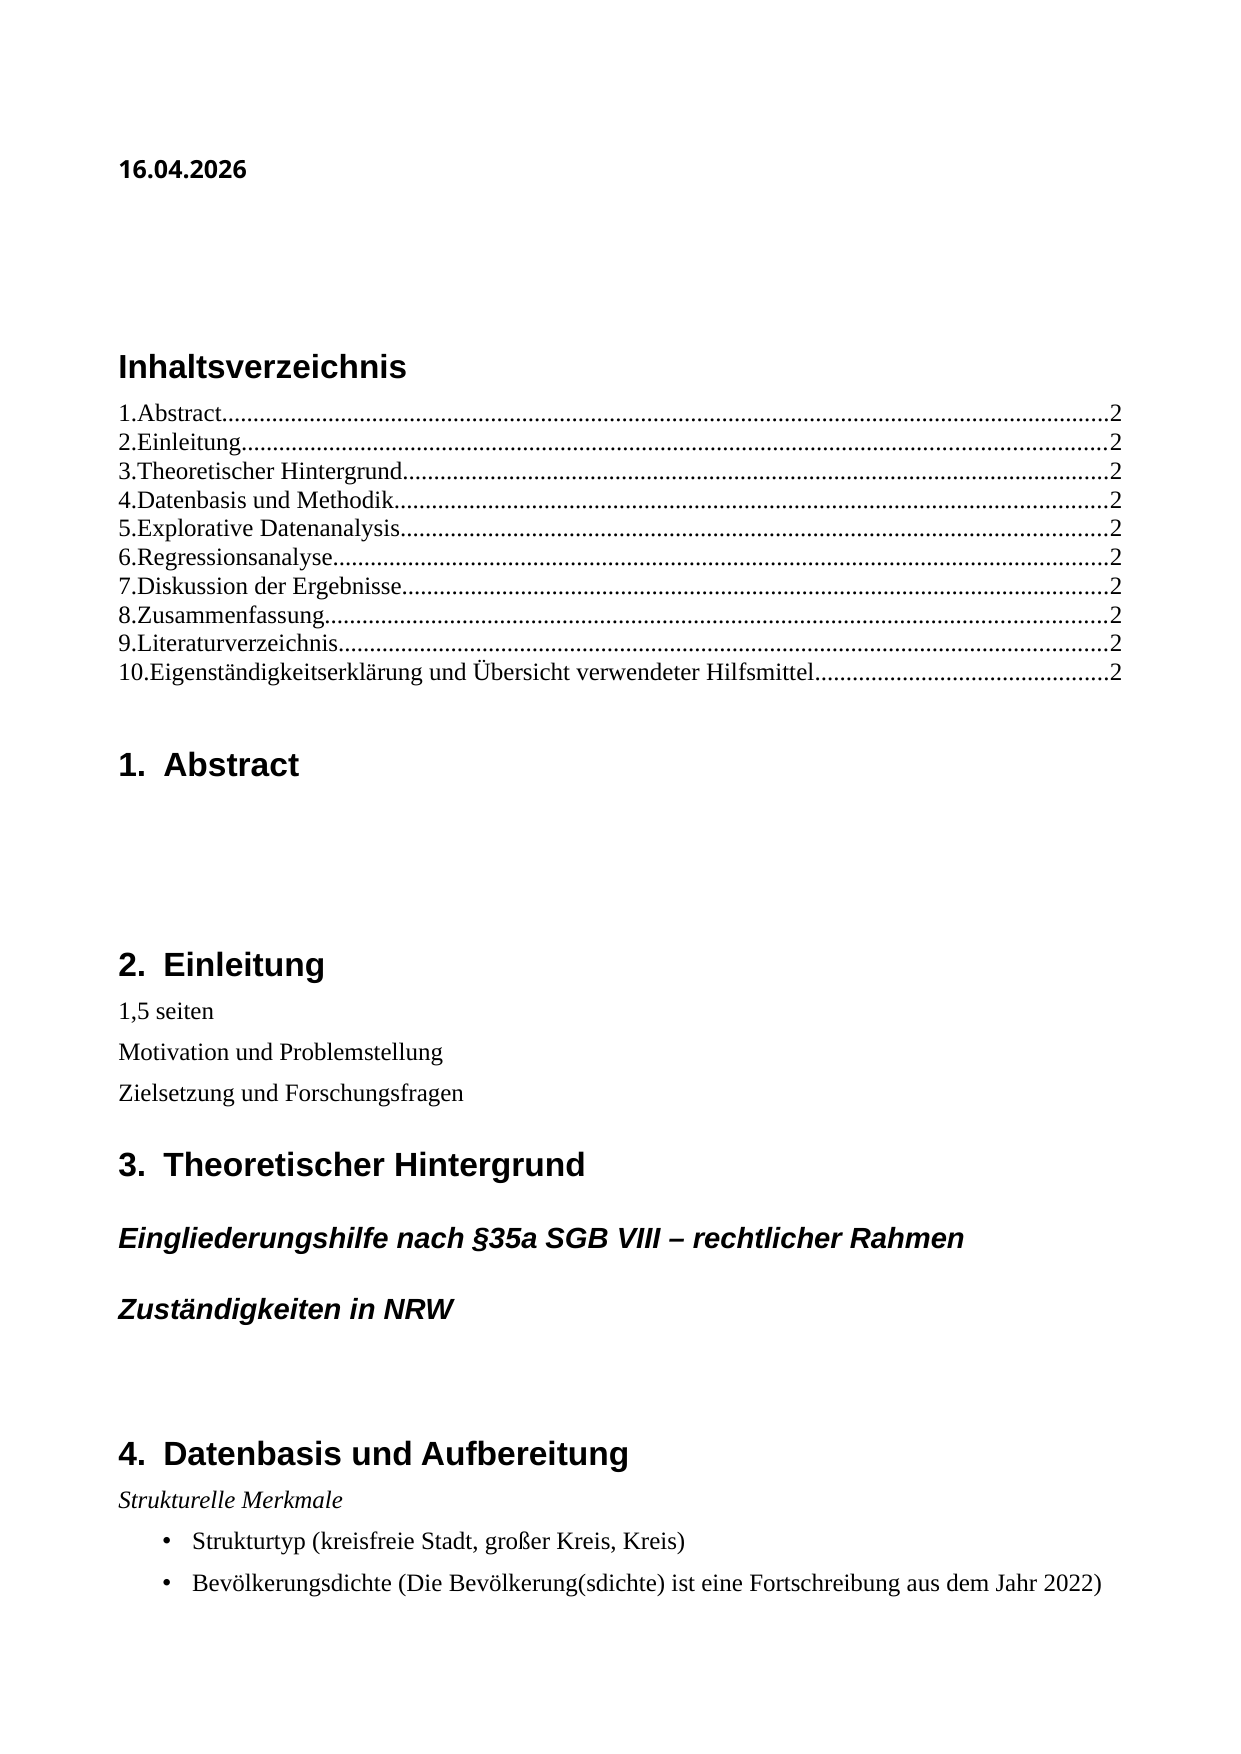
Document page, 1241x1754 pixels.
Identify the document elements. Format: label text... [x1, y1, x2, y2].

list Bevölkerungsdichte (Die Bevölkerung(sdichte) ist eine Fortschreibung aus dem Jahr 2022) [162, 1568, 1122, 1596]
text 1,5 seiten [118, 996, 1122, 1025]
text 8.Zusammenfassung 2 [118, 600, 1122, 628]
subtitle Theoretischer Hintergrund [118, 1145, 1122, 1183]
subtitle Abstract [118, 745, 1122, 784]
text 6.Regressionsanalyse 2 [118, 542, 1122, 571]
text 3.Theoretischer Hintergrund 2 [118, 456, 1122, 485]
text 10.Eigenständigkeitserklärung und Übersicht verwendeter Hilfsmittel 2 [118, 657, 1122, 686]
subtitle Inhaltsverzeichnis [118, 347, 1122, 386]
text 7.Diskussion der Ergebnisse 2 [118, 571, 1122, 600]
text Strukturelle Merkmale [118, 1485, 1122, 1514]
subtitle Zuständigkeiten in NRW [118, 1292, 1122, 1326]
text Zielsetzung und Forschungsfragen [118, 1078, 1122, 1107]
subtitle Eingliederungshilfe nach §35a SGB VIII – rechtlicher Rahmen [118, 1221, 1122, 1254]
text 2.Einleitung 2 [118, 427, 1122, 456]
subtitle Einleitung [118, 945, 1122, 983]
text 9.Literaturverzeichnis 2 [118, 628, 1122, 657]
text 4.Datenbasis und Methodik 2 [118, 485, 1122, 513]
text 5.Explorative Datenanalysis 2 [118, 513, 1122, 542]
text Motivation und Problemstellung [118, 1037, 1122, 1066]
text 1.Abstract 2 [118, 398, 1122, 427]
text 16.04.2026 [118, 152, 1122, 186]
list Strukturtyp (kreisfreie Stadt, großer Kreis, Kreis) [162, 1526, 1122, 1555]
subtitle Datenbasis und Aufbereitung [118, 1434, 1122, 1473]
